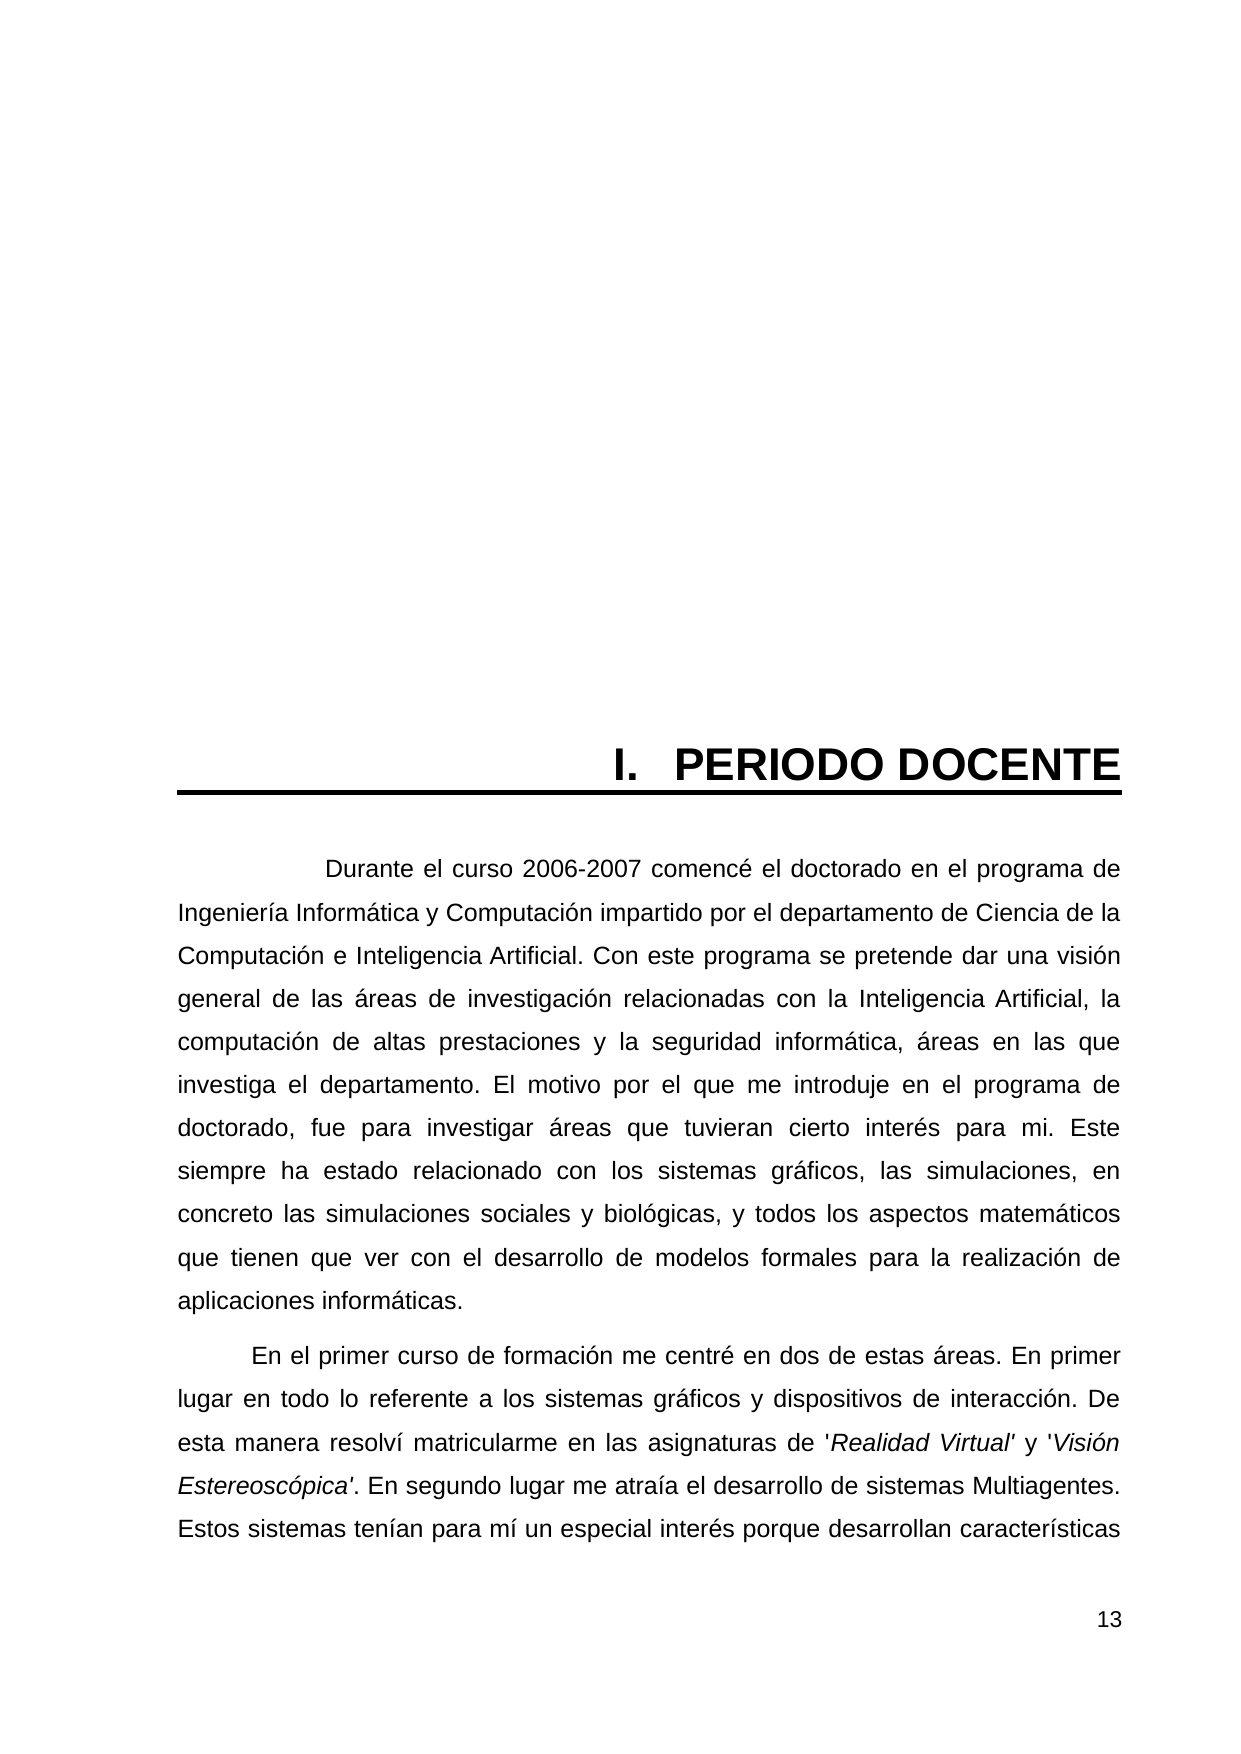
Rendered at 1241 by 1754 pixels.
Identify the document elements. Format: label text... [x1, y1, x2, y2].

subtitle PERIODO DOCENTE [177, 737, 1122, 790]
text En el primer curso de formación me centré en dos de estas áreas. En primer lugar en todo lo referente a los sistemas gráficos y dispositivos de interacción. De esta manera resolví matricularme en las asignaturas de 'Realidad Virtual' y 'Visión Estereoscópica'. En segundo lugar me atraía el desarrollo de sistemas Multiagentes. Estos sistemas tenían para mí un especial interés porque desarrollan características [177, 1341, 1122, 1542]
text Durante el curso 2006-2007 comencé el doctorado en el programa de Ingeniería Informática y Computación impartido por el departamento de Ciencia de la Computación e Inteligencia Artificial. Con este programa se pretende dar una visión general de las áreas de investigación relacionadas con la Inteligencia Artificial, la computación de altas prestaciones y la seguridad informática, áreas en las que investiga el departamento. El motivo por el que me introduje en el programa de doctorado, fue para investigar áreas que tuvieran cierto interés para mi. Este siempre ha estado relacionado con los sistemas gráficos, las simulaciones, en concreto las simulaciones sociales y biológicas, y todos los aspectos matemáticos que tienen que ver con el desarrollo de modelos formales para la realización de aplicaciones informáticas. [177, 854, 1122, 1314]
